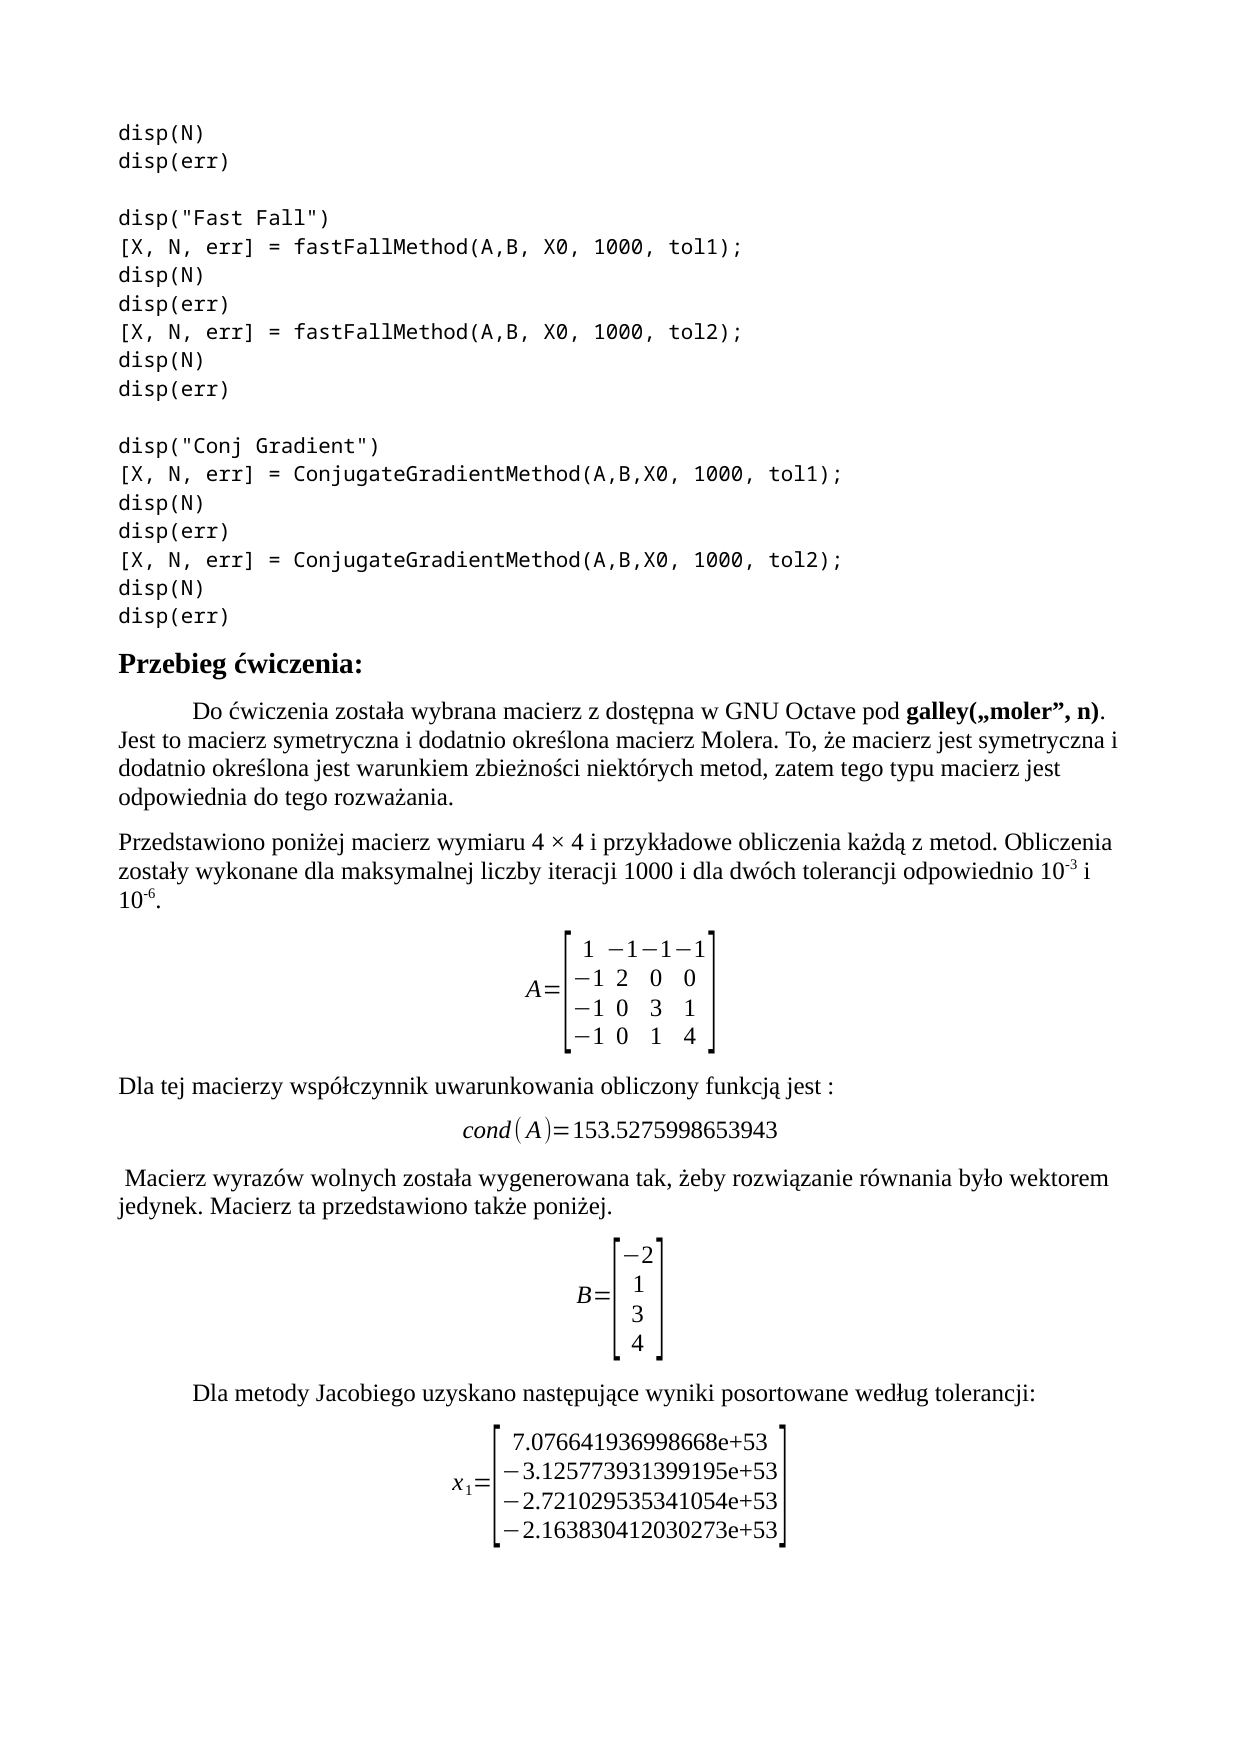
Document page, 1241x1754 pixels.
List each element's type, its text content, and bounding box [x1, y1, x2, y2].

text disp(err) [118, 147, 1122, 175]
text Dla metody Jacobiego uzyskano następujące wyniki posortowane według tolerancji: [118, 1378, 1122, 1407]
text [X, N, err] = fastFallMethod(A,B, X0, 1000, tol1); [118, 232, 1122, 260]
text Macierz wyrazów wolnych została wygenerowana tak, żeby rozwiązanie równania było wektorem jedynek. Macierz ta przedstawiono także poniżej. [118, 1163, 1122, 1220]
text disp(N) [118, 118, 1122, 147]
text disp(err) [118, 602, 1122, 630]
text disp(err) [118, 516, 1122, 545]
text disp(N) [118, 488, 1122, 516]
text Do ćwiczenia została wybrana macierz z dostępna w GNU Octave pod galley(„moler”, n). Jest to macierz symetryczna i dodatnio określona macierz Molera. To, że macierz jest symetryczna i dodatnio określona jest warunkiem zbieżności niektórych metod, zatem tego typu macierz jest odpowiednia do tego rozważania. [118, 696, 1122, 811]
text Dla tej macierzy współczynnik uwarunkowania obliczony funkcją jest : [118, 1071, 1122, 1100]
text disp(N) [118, 573, 1122, 602]
text disp(N) [118, 260, 1122, 289]
text disp(N) [118, 346, 1122, 374]
text Przebieg ćwiczenia: [118, 646, 1122, 680]
text [X, N, err] = ConjugateGradientMethod(A,B,X0, 1000, tol2); [118, 545, 1122, 573]
text [X, N, err] = fastFallMethod(A,B, X0, 1000, tol2); [118, 317, 1122, 346]
text disp("Conj Gradient") [118, 431, 1122, 459]
text disp("Fast Fall") [118, 203, 1122, 232]
text disp(err) [118, 374, 1122, 402]
text [X, N, err] = ConjugateGradientMethod(A,B,X0, 1000, tol1); [118, 459, 1122, 488]
text disp(err) [118, 289, 1122, 317]
text Przedstawiono poniżej macierz wymiaru 4 × 4 i przykładowe obliczenia każdą z metod. Obliczenia zostały wykonane dla maksymalnej liczby iteracji 1000 i dla dwóch tolerancji odpowiednio 10-3 i 10-6. [118, 827, 1122, 913]
